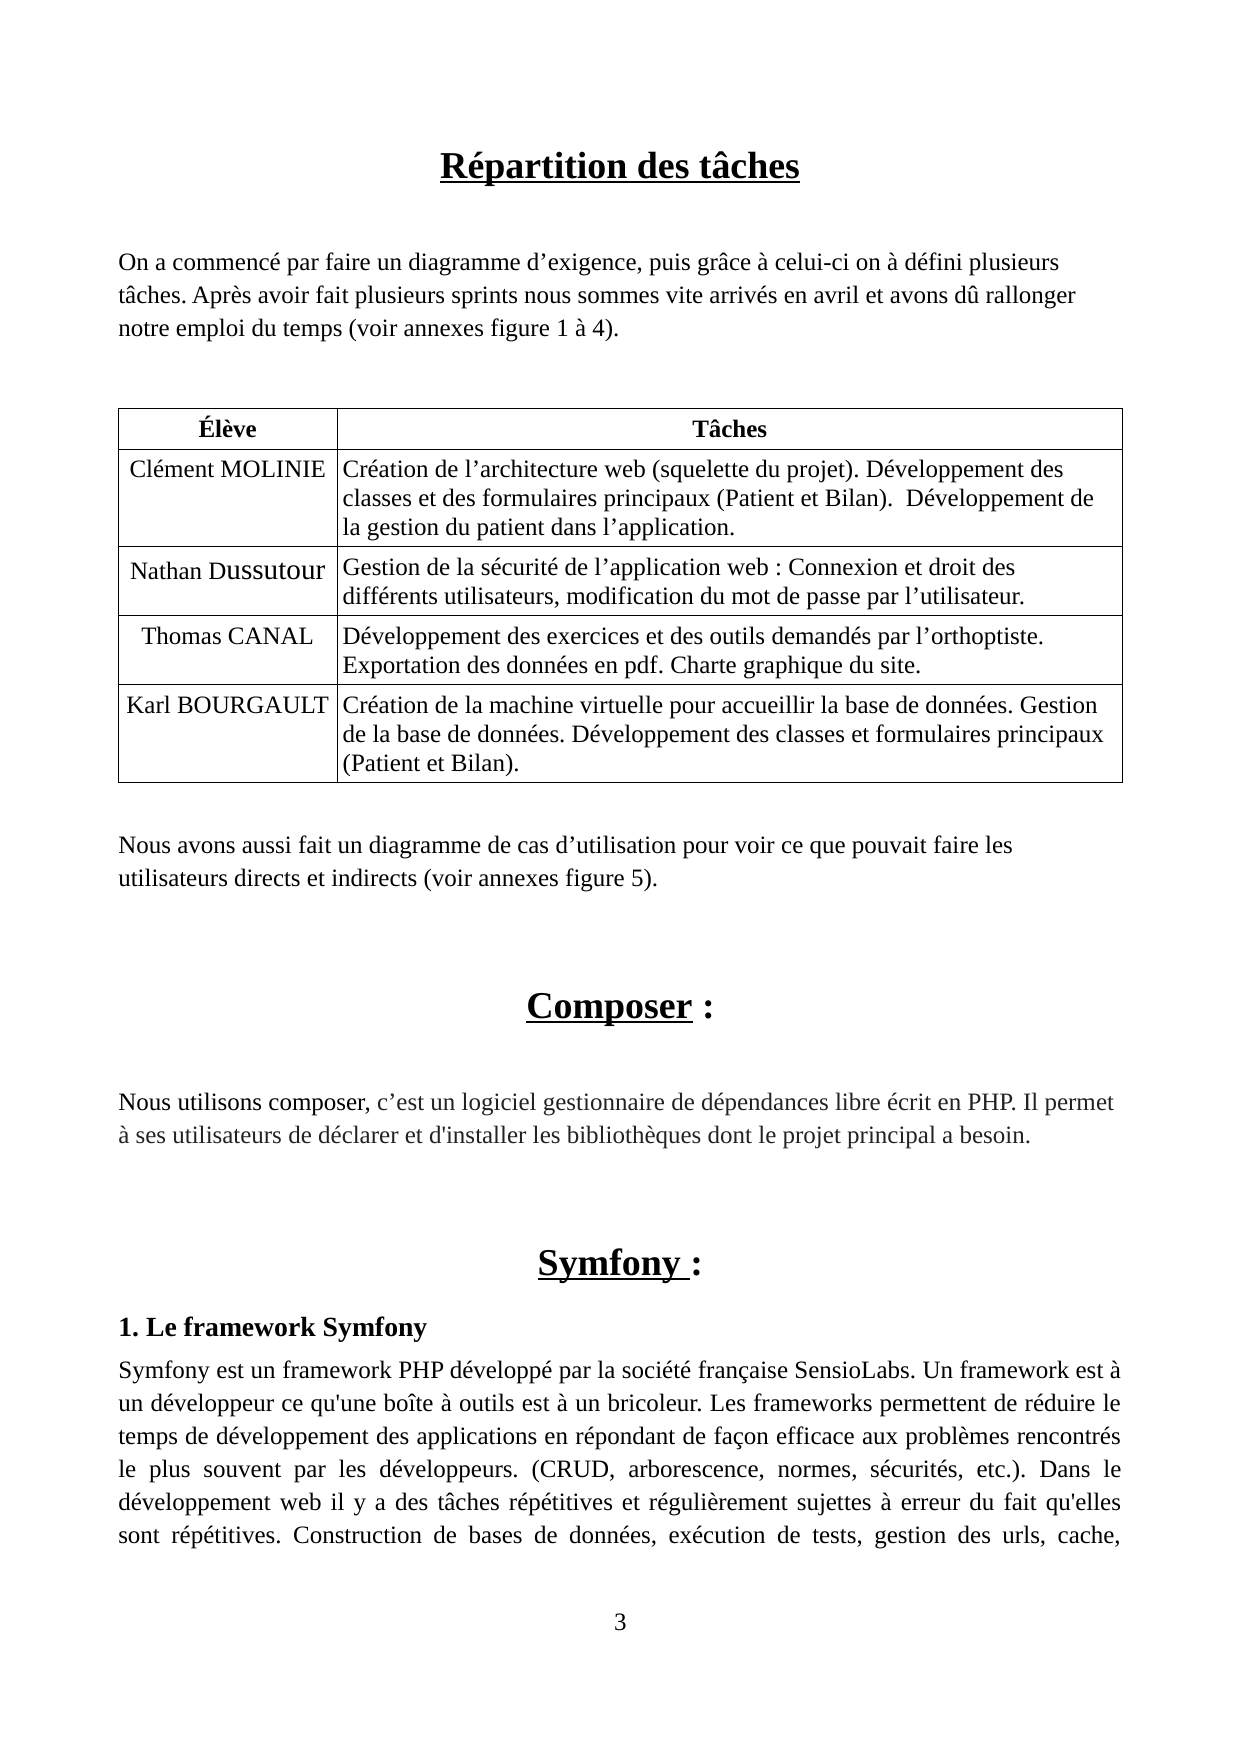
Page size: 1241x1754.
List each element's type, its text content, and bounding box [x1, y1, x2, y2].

table_header Tâches [338, 409, 1122, 448]
text Symfony est un framework PHP développé par la société française SensioLabs. Un framework est à un développeur ce qu'une boîte à outils est à un bricoleur. Les frameworks permettent de réduire le temps de développement des applications en répondant de façon efficace aux problèmes rencontrés le plus souvent par les développeurs. (CRUD, arborescence, normes, sécurités, etc.). Dans le développement web il y a des tâches répétitives et régulièrement sujettes à erreur du fait qu'elles sont répétitives. Construction de bases de données, exécution de tests, gestion des urls, cache, [118, 1355, 1122, 1549]
table_cell Clément MOLINIE [119, 450, 337, 546]
text Nous avons aussi fait un diagramme de cas d’utilisation pour voir ce que pouvait faire les utilisateurs directs et indirects (voir annexes figure 5). [118, 830, 1122, 892]
table_cell Thomas CANAL [119, 616, 337, 684]
table_cell Karl BOURGAULT [119, 685, 337, 782]
subtitle Symfony : [118, 1240, 1122, 1284]
text On a commencé par faire un diagramme d’exigence, puis grâce à celui-ci on à défini plusieurs tâches. Après avoir fait plusieurs sprints nous sommes vite arrivés en avril et avons dû rallonger notre emploi du temps (voir annexes figure 1 à 4). [118, 247, 1122, 342]
table_cell Gestion de la sécurité de l’application web : Connexion et droit des différents utilisateurs, modification du mot de passe par l’utilisateur. [338, 547, 1122, 615]
table_cell Nathan Dussutour [119, 547, 337, 615]
subtitle 1. Le framework Symfony [118, 1311, 1122, 1343]
subtitle Composer : [118, 983, 1122, 1027]
table_header Élève [119, 409, 337, 448]
text Nous utilisons composer, c’est un logiciel gestionnaire de dépendances libre écrit en PHP. Il permet à ses utilisateurs de déclarer et d'installer les bibliothèques dont le projet principal a besoin. [118, 1087, 1122, 1149]
table_cell Développement des exercices et des outils demandés par l’orthoptiste. Exportation des données en pdf. Charte graphique du site. [338, 616, 1122, 684]
table_cell Création de la machine virtuelle pour accueillir la base de données. Gestion de la base de données. Développement des classes et formulaires principaux (Patient et Bilan). [338, 685, 1122, 782]
subtitle Répartition des tâches [118, 143, 1122, 187]
table_cell Création de l’architecture web (squelette du projet). Développement des classes et des formulaires principaux (Patient et Bilan). Développement de la gestion du patient dans l’application. [338, 450, 1122, 546]
